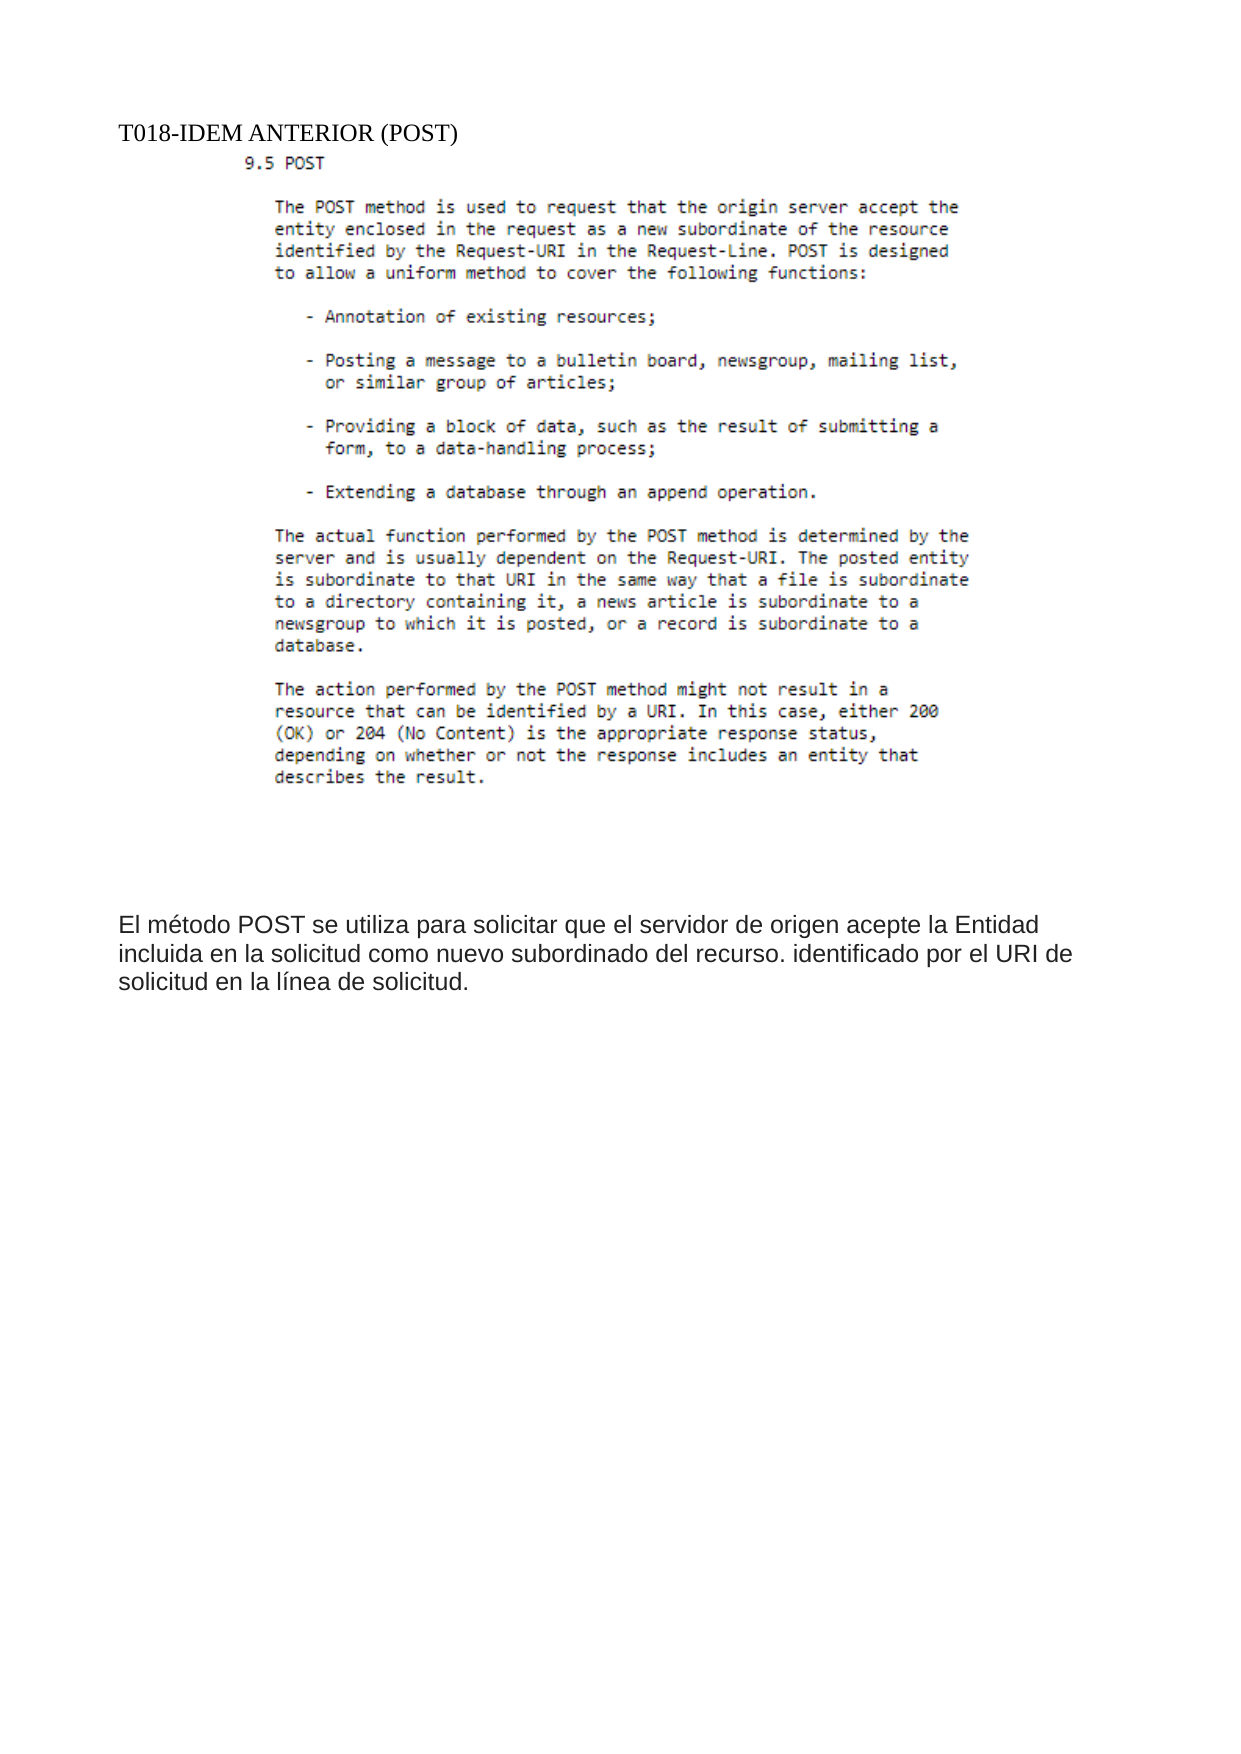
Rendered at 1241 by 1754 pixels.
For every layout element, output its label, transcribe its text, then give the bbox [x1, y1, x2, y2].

picture [238, 146, 1003, 824]
text El método POST se utiliza para solicitar que el servidor de origen acepte la Entidad incluida en la solicitud como nuevo subordinado del recurso. identificado por el URI de solicitud en la línea de solicitud. [118, 852, 1122, 996]
text T018-IDEM ANTERIOR (POST) [118, 118, 1122, 147]
